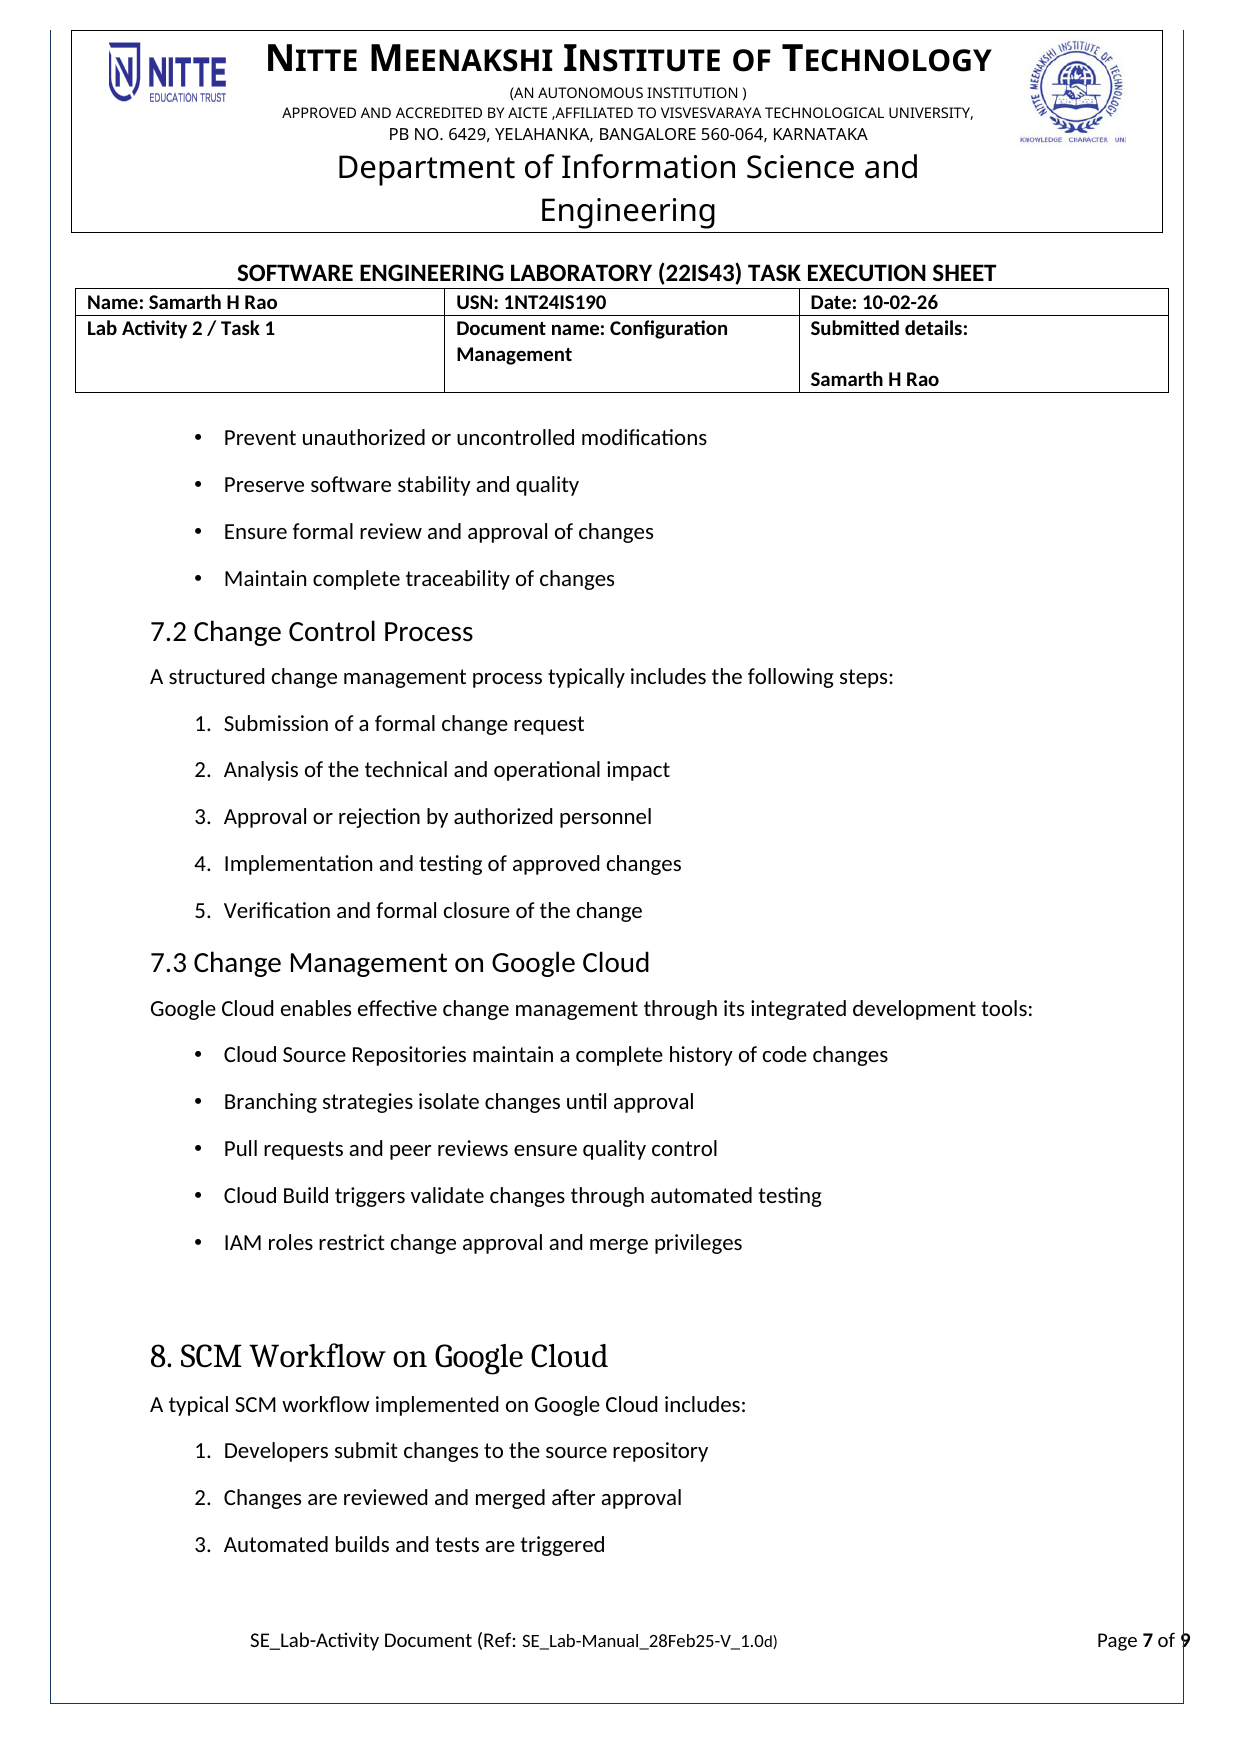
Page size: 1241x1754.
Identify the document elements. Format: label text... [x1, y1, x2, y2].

list Analysis of the technical and operational impact [194, 755, 1084, 783]
text Google Cloud enables effective change management through its integrated development tools: [150, 994, 1084, 1022]
text A structured change management process typically includes the following steps: [150, 662, 1084, 690]
picture [109, 39, 227, 103]
list Submission of a formal change request [194, 709, 1084, 737]
subtitle 8. SCM Workflow on Google Cloud [150, 1337, 1084, 1376]
list Preserve software stability and quality [194, 470, 1084, 498]
list Developers submit changes to the source repository [194, 1436, 1084, 1464]
list Cloud Build triggers validate changes through automated testing [194, 1181, 1084, 1209]
list IAM roles restrict change approval and merge privileges [194, 1228, 1084, 1256]
subtitle 7.2 Change Control Process [150, 613, 1084, 648]
list Prevent unauthorized or uncontrolled modifications [194, 423, 1084, 451]
list Maintain complete traceability of changes [194, 564, 1084, 592]
list Automated builds and tests are triggered [194, 1530, 1084, 1558]
list Approval or rejection by authorized personnel [194, 802, 1084, 830]
list Verification and formal closure of the change [194, 896, 1084, 924]
subtitle 7.3 Change Management on Google Cloud [150, 944, 1084, 980]
list Ensure formal review and approval of changes [194, 517, 1084, 545]
list Changes are reviewed and merged after approval [194, 1483, 1084, 1511]
picture [1016, 31, 1126, 148]
text A typical SCM workflow implemented on Google Cloud includes: [150, 1390, 1084, 1418]
list Implementation and testing of approved changes [194, 849, 1084, 877]
list Pull requests and peer reviews ensure quality control [194, 1134, 1084, 1162]
list Cloud Source Repositories maintain a complete history of code changes [194, 1041, 1084, 1069]
list Branching strategies isolate changes until approval [194, 1087, 1084, 1115]
